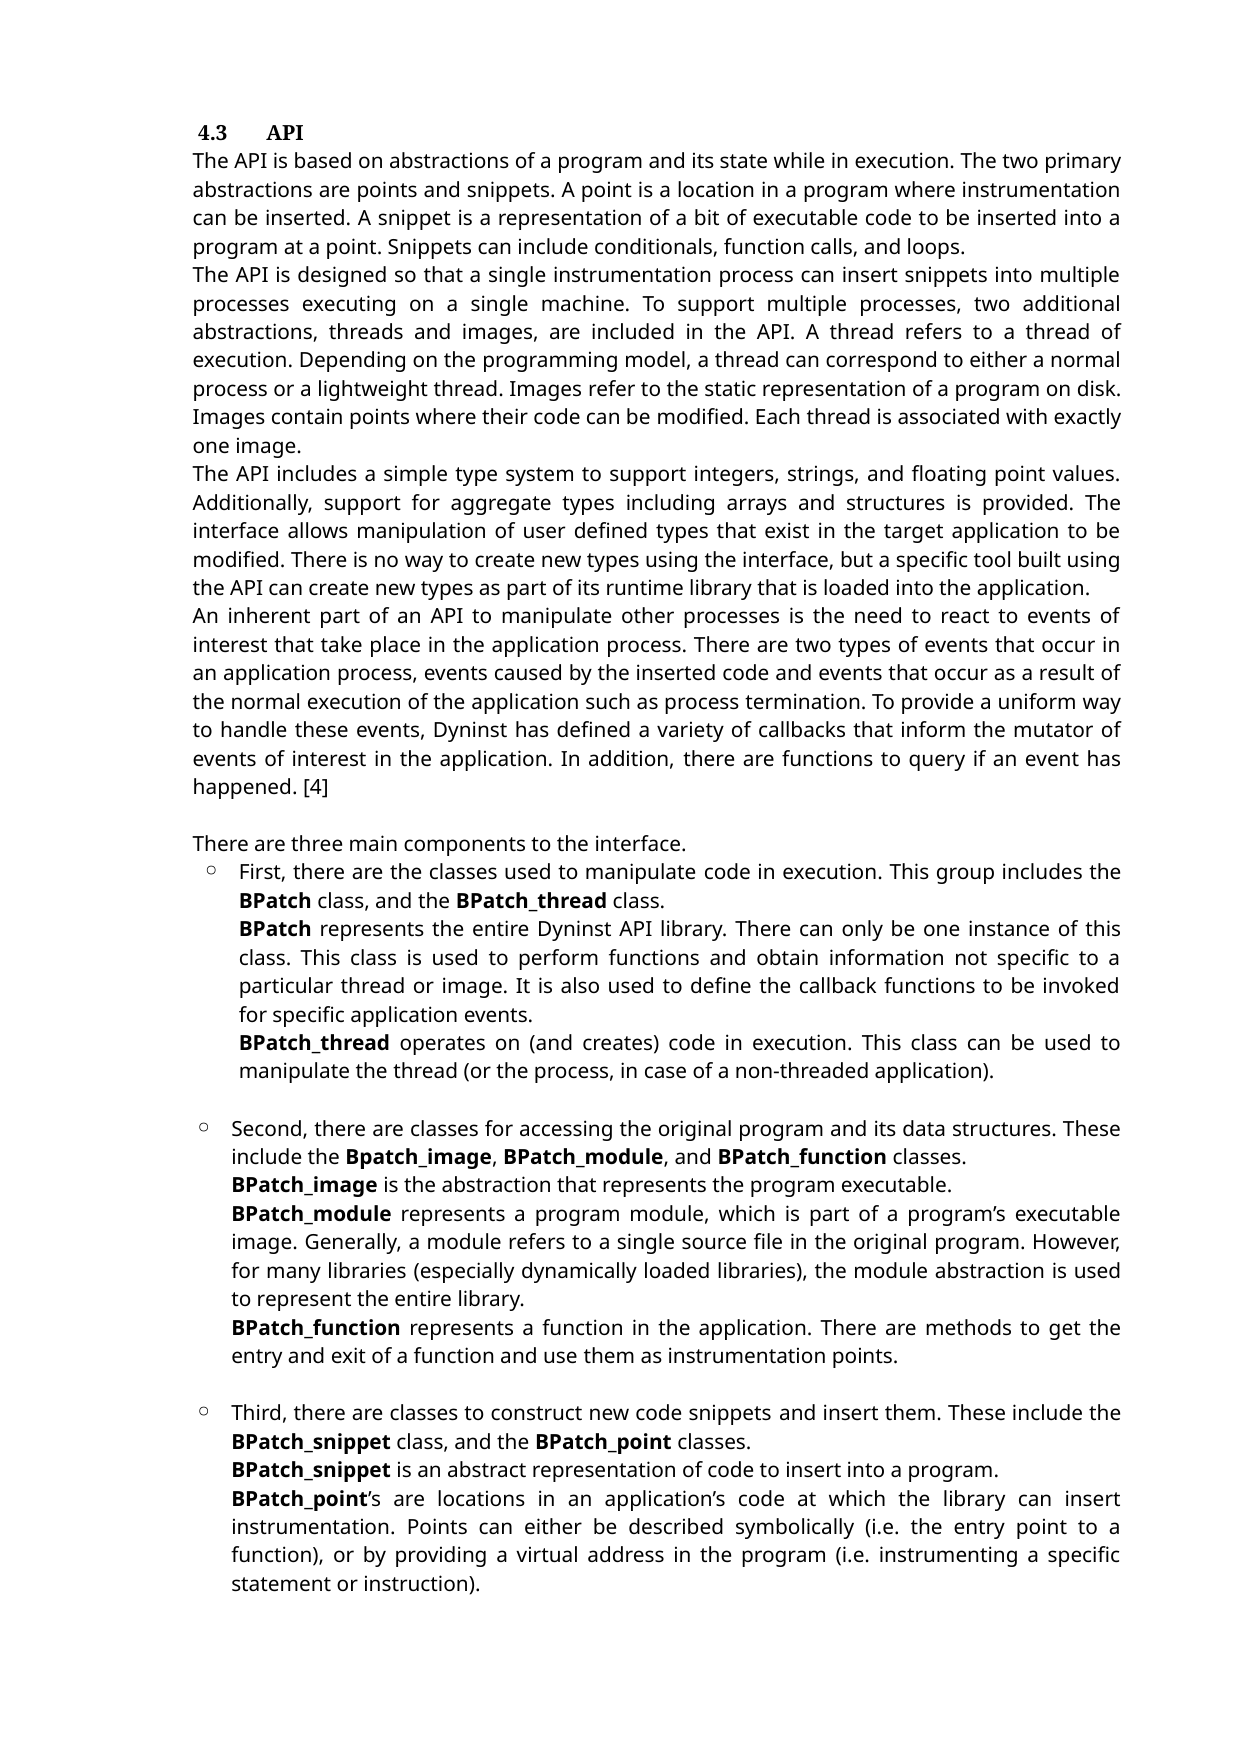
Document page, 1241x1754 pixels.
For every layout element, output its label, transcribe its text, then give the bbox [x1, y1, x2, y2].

list The API includes a simple type system to support integers, strings, and floating point values. Additionally, support for aggregate types including arrays and structures is provided. The interface allows manipulation of user defined types that exist in the target application to be modified. There is no way to create new types using the interface, but a specific tool built using the API can create new types as part of its runtime library that is loaded into the application. [192, 459, 1122, 602]
list An inherent part of an API to manipulate other processes is the need to react to events of interest that take place in the application process. There are two types of events that occur in an application process, events caused by the inserted code and events that occur as a result of the normal execution of the application such as process termination. To provide a uniform way to handle these events, Dyninst has defined a variety of callbacks that inform the mutator of events of interest in the application. In addition, there are functions to query if an event has happened. [4] [192, 602, 1122, 801]
list BPatch_image is the abstraction that represents the program executable. [193, 1171, 1122, 1199]
list The API is designed so that a single instrumentation process can insert snippets into multiple processes executing on a single machine. To support multiple processes, two additional abstractions, threads and images, are included in the API. A thread refers to a thread of execution. Depending on the programming model, a thread can correspond to either a normal process or a lightweight thread. Images refer to the static representation of a program on disk. Images contain points where their code can be modified. Each thread is associated with exactly one image. [192, 260, 1122, 459]
list BPatch_function represents a function in the application. There are methods to get the entry and exit of a function and use them as instrumentation points. [193, 1313, 1122, 1370]
list The API is based on abstractions of a program and its state while in execution. The two primary abstractions are points and snippets. A point is a location in a program where instrumentation can be inserted. A snippet is a representation of a bit of executable code to be inserted into a program at a point. Snippets can include conditionals, function calls, and loops. [192, 147, 1122, 260]
list BPatch_module represents a program module, which is part of a program’s executable image. Generally, a module refers to a single source file in the original program. However, for many libraries (especially dynamically loaded libraries), the module abstraction is used to represent the entire library. [193, 1199, 1122, 1313]
list First, there are the classes used to manipulate code in execution. This group includes the BPatch class, and the BPatch_thread class. [201, 857, 1122, 914]
list BPatch_thread operates on (and creates) code in execution. This class can be used to manipulate the thread (or the process, in case of a non-threaded application). [201, 1028, 1122, 1085]
list API [192, 118, 1122, 147]
list Second, there are classes for accessing the original program and its data structures. These include the Bpatch_image, BPatch_module, and BPatch_function classes. [193, 1114, 1122, 1171]
list There are three main components to the interface. [192, 829, 1122, 857]
list BPatch_point’s are locations in an application’s code at which the library can insert instrumentation. Points can either be described symbolically (i.e. the entry point to a function), or by providing a virtual address in the program (i.e. instrumenting a specific statement or instruction). [193, 1484, 1122, 1597]
list BPatch_snippet is an abstract representation of code to insert into a program. [193, 1455, 1122, 1484]
list Third, there are classes to construct new code snippets and insert them. These include the BPatch_snippet class, and the BPatch_point classes. [193, 1398, 1122, 1455]
list BPatch represents the entire Dyninst API library. There can only be one instance of this class. This class is used to perform functions and obtain information not specific to a particular thread or image. It is also used to define the callback functions to be invoked for specific application events. [201, 914, 1122, 1028]
